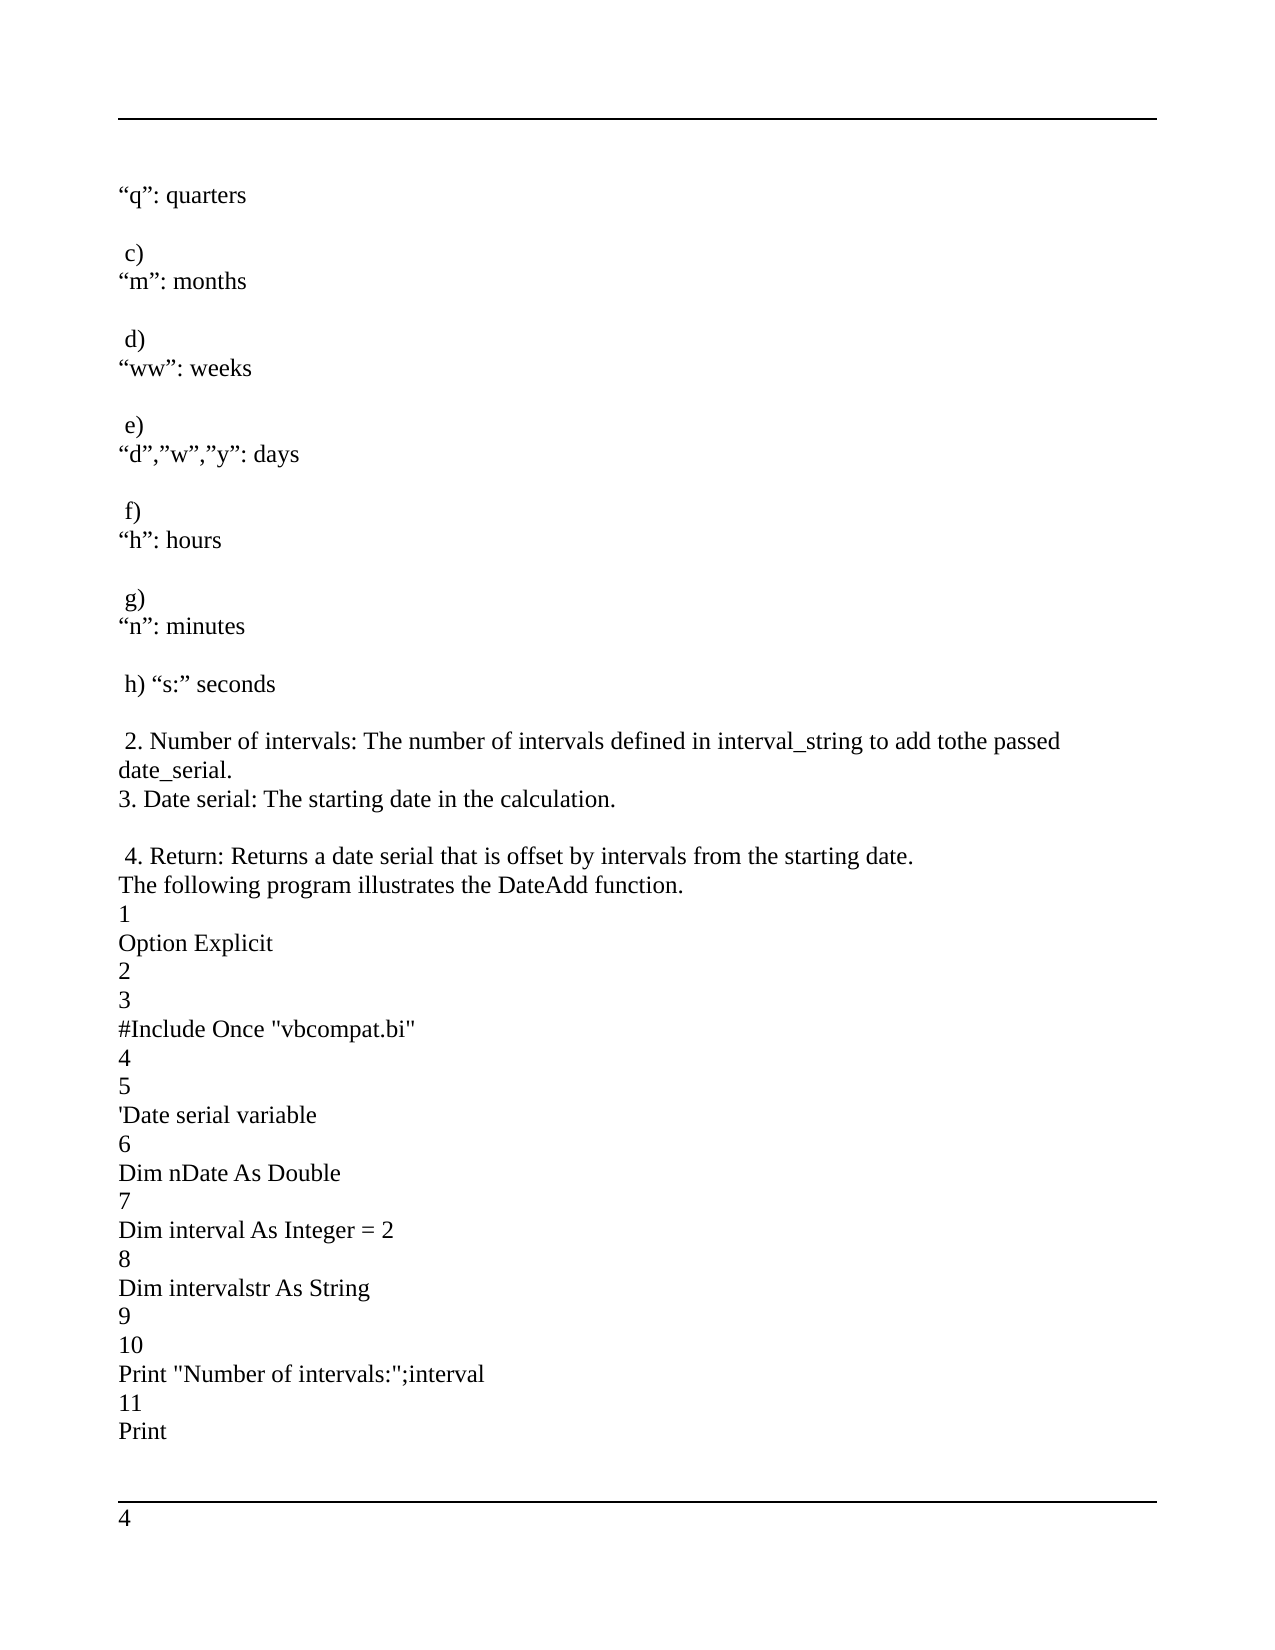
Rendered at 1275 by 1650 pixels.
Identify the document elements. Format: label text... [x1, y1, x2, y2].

text Dim interval As Integer = 2 [118, 1215, 1157, 1244]
text “ww”: weeks [118, 353, 1157, 381]
text Print [118, 1416, 1157, 1445]
text “q”: quarters [118, 180, 1157, 209]
text 2. Number of intervals: The number of intervals defined in interval_string to add tothe passed date_serial. [118, 726, 1157, 784]
text 3 [118, 985, 1157, 1014]
text 1 [118, 899, 1157, 928]
text c) [118, 238, 1157, 266]
text “m”: months [118, 266, 1157, 295]
text 8 [118, 1244, 1157, 1273]
text The following program illustrates the DateAdd function. [118, 870, 1157, 899]
text Dim intervalstr As String [118, 1273, 1157, 1301]
text 3. Date serial: The starting date in the calculation. [118, 784, 1157, 813]
text g) [118, 583, 1157, 611]
text d) [118, 324, 1157, 353]
text 2 [118, 956, 1157, 985]
text “d”,”w”,”y”: days [118, 439, 1157, 468]
text 10 [118, 1330, 1157, 1359]
text 4 [118, 1043, 1157, 1071]
text Dim nDate As Double [118, 1158, 1157, 1186]
text #Include Once "vbcompat.bi" [118, 1014, 1157, 1043]
text h) “s:” seconds [118, 669, 1157, 698]
text “h”: hours [118, 525, 1157, 554]
text 4. Return: Returns a date serial that is offset by intervals from the starting date. [118, 841, 1157, 870]
text 9 [118, 1301, 1157, 1330]
text 'Date serial variable [118, 1100, 1157, 1129]
text f) [118, 496, 1157, 525]
text “n”: minutes [118, 611, 1157, 640]
text 11 [118, 1388, 1157, 1416]
text 6 [118, 1129, 1157, 1158]
text Option Explicit [118, 928, 1157, 956]
text 5 [118, 1071, 1157, 1100]
text 7 [118, 1186, 1157, 1215]
text e) [118, 410, 1157, 439]
text Print "Number of intervals:";interval [118, 1359, 1157, 1388]
